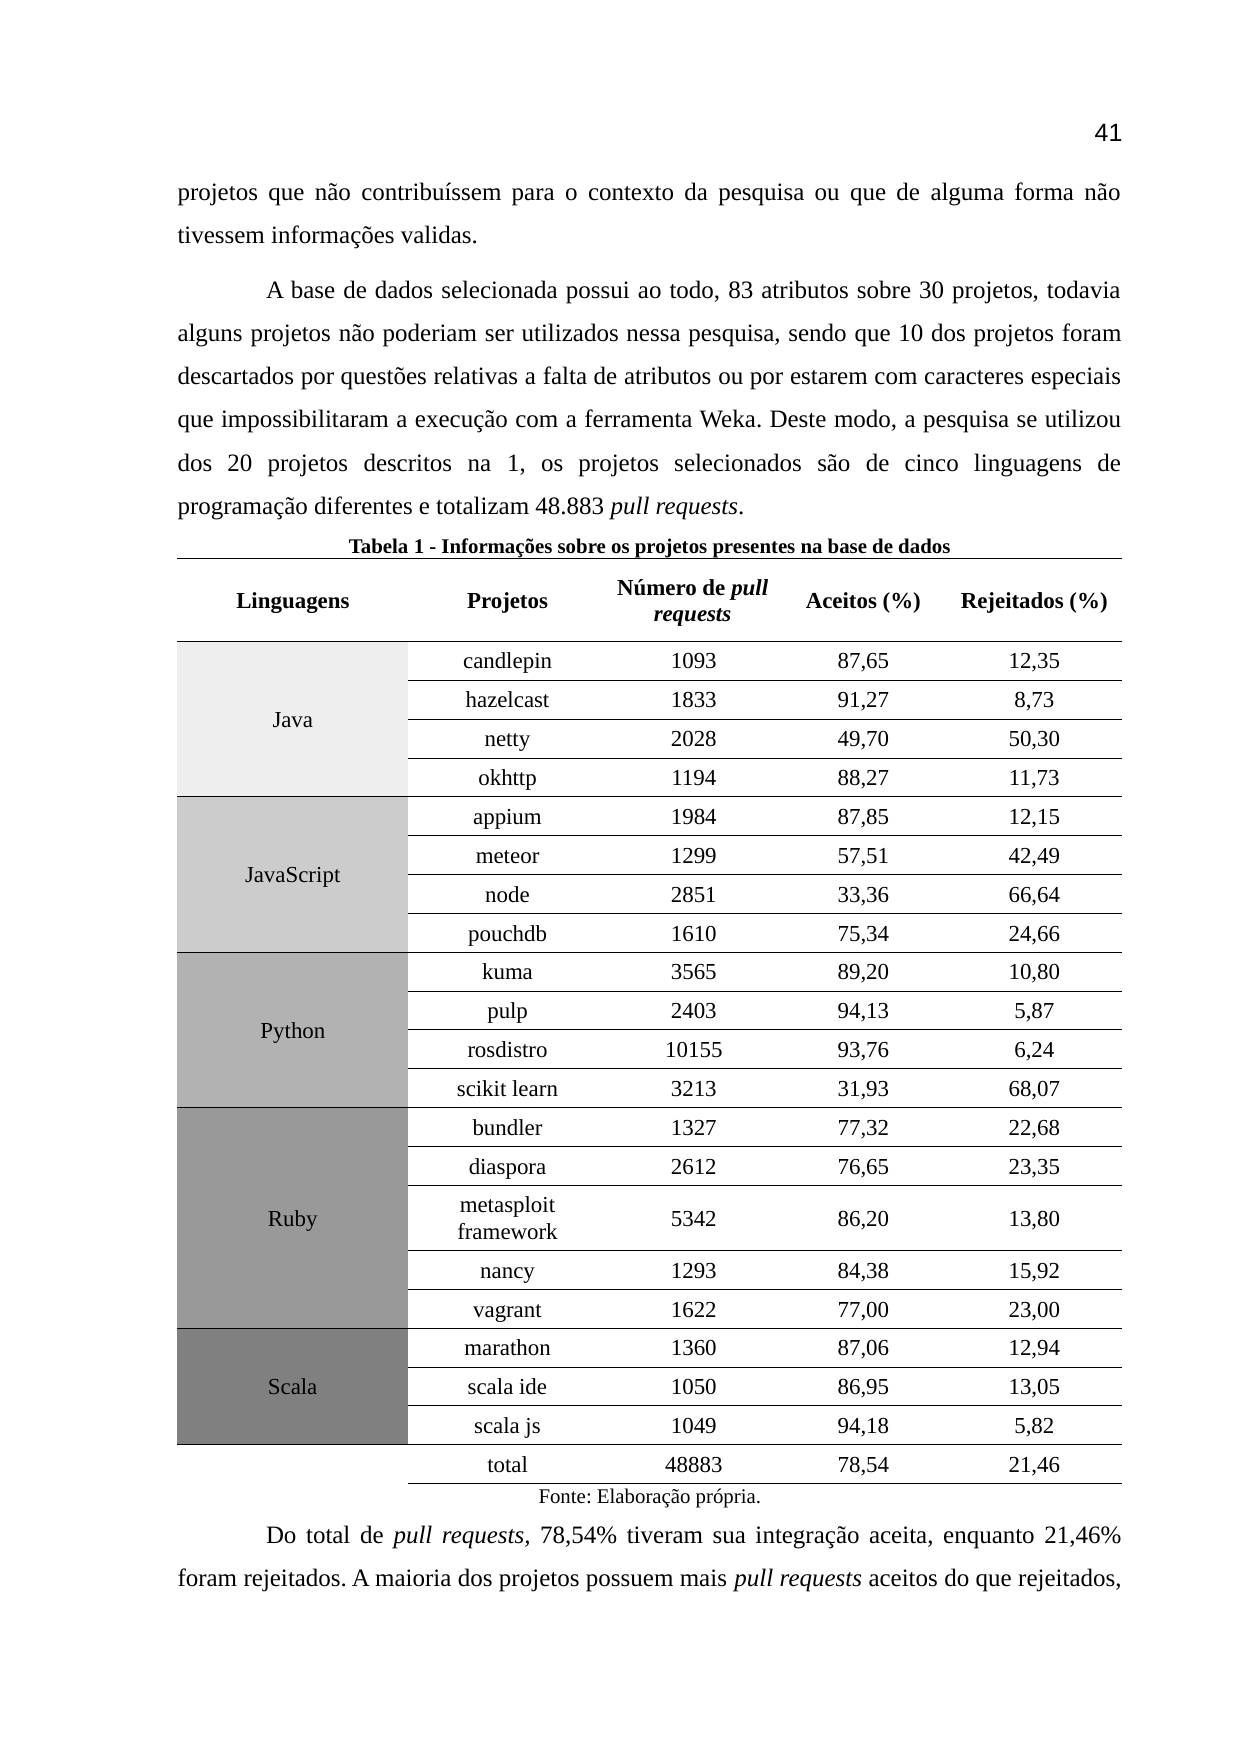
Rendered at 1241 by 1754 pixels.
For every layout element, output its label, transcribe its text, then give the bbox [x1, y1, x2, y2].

table_cell 5,82 [946, 1406, 1122, 1444]
table_cell 86,20 [780, 1186, 946, 1250]
table_cell 1360 [607, 1329, 780, 1367]
table_cell Scala [177, 1329, 408, 1444]
table_cell 3565 [607, 953, 780, 991]
text Fonte: Elaboração própria. [177, 1484, 1122, 1508]
table_cell scala ide [408, 1368, 607, 1405]
table_cell 1622 [607, 1290, 780, 1328]
table_cell 86,95 [780, 1368, 946, 1405]
table_cell 1293 [607, 1251, 780, 1289]
table_cell 1194 [607, 759, 780, 796]
table_cell appium [408, 797, 607, 835]
table_cell marathon [408, 1329, 607, 1367]
table_cell scala js [408, 1406, 607, 1444]
table_cell 10,80 [946, 953, 1122, 991]
table_header Aceitos (%) [780, 559, 946, 641]
table_cell 5,87 [946, 992, 1122, 1029]
table_cell 87,06 [780, 1329, 946, 1367]
table_cell 76,65 [780, 1147, 946, 1185]
table_cell netty [408, 720, 607, 757]
table_cell rosdistro [408, 1030, 607, 1068]
table_cell kuma [408, 953, 607, 991]
table_cell 2851 [607, 875, 780, 913]
table_cell diaspora [408, 1147, 607, 1185]
table_cell 8,73 [946, 681, 1122, 718]
table_cell 91,27 [780, 681, 946, 718]
table_cell 57,51 [780, 836, 946, 874]
table_cell candlepin [408, 642, 607, 680]
table_cell 6,24 [946, 1030, 1122, 1068]
table_cell 2028 [607, 720, 780, 757]
table_cell 50,30 [946, 720, 1122, 757]
table_cell 1610 [607, 914, 780, 952]
table_header Projetos [408, 559, 607, 641]
table_cell 23,00 [946, 1290, 1122, 1328]
table_cell 1984 [607, 797, 780, 835]
table_cell JavaScript [177, 797, 408, 952]
table_cell pouchdb [408, 914, 607, 952]
table_cell 88,27 [780, 759, 946, 796]
table_header Linguagens [177, 559, 408, 641]
table_cell [177, 1445, 408, 1483]
table_cell 77,32 [780, 1108, 946, 1146]
text Tabela 1 - Informações sobre os projetos presentes na base de dados [177, 534, 1122, 558]
table_cell okhttp [408, 759, 607, 796]
table_cell 94,13 [780, 992, 946, 1029]
table_cell 75,34 [780, 914, 946, 952]
table_cell 68,07 [946, 1069, 1122, 1107]
table_cell scikit learn [408, 1069, 607, 1107]
table_cell 12,94 [946, 1329, 1122, 1367]
table_cell 2403 [607, 992, 780, 1029]
table_cell 12,35 [946, 642, 1122, 680]
table_cell 48883 [607, 1445, 780, 1483]
table_cell vagrant [408, 1290, 607, 1328]
table_cell 21,46 [946, 1445, 1122, 1483]
table_header Rejeitados (%) [946, 559, 1122, 641]
table_cell 87,85 [780, 797, 946, 835]
table_cell 78,54 [780, 1445, 946, 1483]
table_cell 13,05 [946, 1368, 1122, 1405]
table_cell meteor [408, 836, 607, 874]
table_cell nancy [408, 1251, 607, 1289]
table_cell 1049 [607, 1406, 780, 1444]
table_cell metasploit framework [408, 1186, 607, 1250]
text projetos que não contribuíssem para o contexto da pesquisa ou que de alguma forma não tivessem informações validas. [177, 177, 1122, 249]
table_cell 22,68 [946, 1108, 1122, 1146]
table_cell 12,15 [946, 797, 1122, 835]
table_cell 66,64 [946, 875, 1122, 913]
table_cell bundler [408, 1108, 607, 1146]
table_cell 2612 [607, 1147, 780, 1185]
table_cell total [408, 1445, 607, 1483]
table_cell pulp [408, 992, 607, 1029]
table_cell 15,92 [946, 1251, 1122, 1289]
table_cell 1833 [607, 681, 780, 718]
table_cell 5342 [607, 1186, 780, 1250]
table_cell 1299 [607, 836, 780, 874]
table_cell 11,73 [946, 759, 1122, 796]
table_cell 24,66 [946, 914, 1122, 952]
table_cell Java [177, 642, 408, 796]
table_cell 31,93 [780, 1069, 946, 1107]
text Do total de pull requests, 78,54% tiveram sua integração aceita, enquanto 21,46% foram rejeitados. A maioria dos projetos possuem mais pull requests aceitos do que rejeitados, [177, 1520, 1122, 1592]
table_cell Ruby [177, 1108, 408, 1328]
table_cell 94,18 [780, 1406, 946, 1444]
table_cell 1327 [607, 1108, 780, 1146]
table_cell hazelcast [408, 681, 607, 718]
table_cell 87,65 [780, 642, 946, 680]
table_cell 1093 [607, 642, 780, 680]
table_cell 89,20 [780, 953, 946, 991]
table_cell 93,76 [780, 1030, 946, 1068]
table_cell 42,49 [946, 836, 1122, 874]
table_cell 49,70 [780, 720, 946, 757]
table_header Número de pull requests [607, 559, 780, 641]
table_cell 23,35 [946, 1147, 1122, 1185]
table_cell Python [177, 953, 408, 1107]
table_cell 3213 [607, 1069, 780, 1107]
table_cell node [408, 875, 607, 913]
table_cell 84,38 [780, 1251, 946, 1289]
table_cell 13,80 [946, 1186, 1122, 1250]
table_cell 77,00 [780, 1290, 946, 1328]
table_cell 1050 [607, 1368, 780, 1405]
text A base de dados selecionada possui ao todo, 83 atributos sobre 30 projetos, todavia alguns projetos não poderiam ser utilizados nessa pesquisa, sendo que 10 dos projetos foram descartados por questões relativas a falta de atributos ou por estarem com caracteres especiais que impossibilitaram a execução com a ferramenta Weka. Deste modo, a pesquisa se utilizou dos 20 projetos descritos na Tabela 1, os projetos selecionados são de cinco linguagens de programação diferentes e totalizam 48.883 pull requests. [177, 275, 1122, 519]
table_cell 10155 [607, 1030, 780, 1068]
table_cell 33,36 [780, 875, 946, 913]
